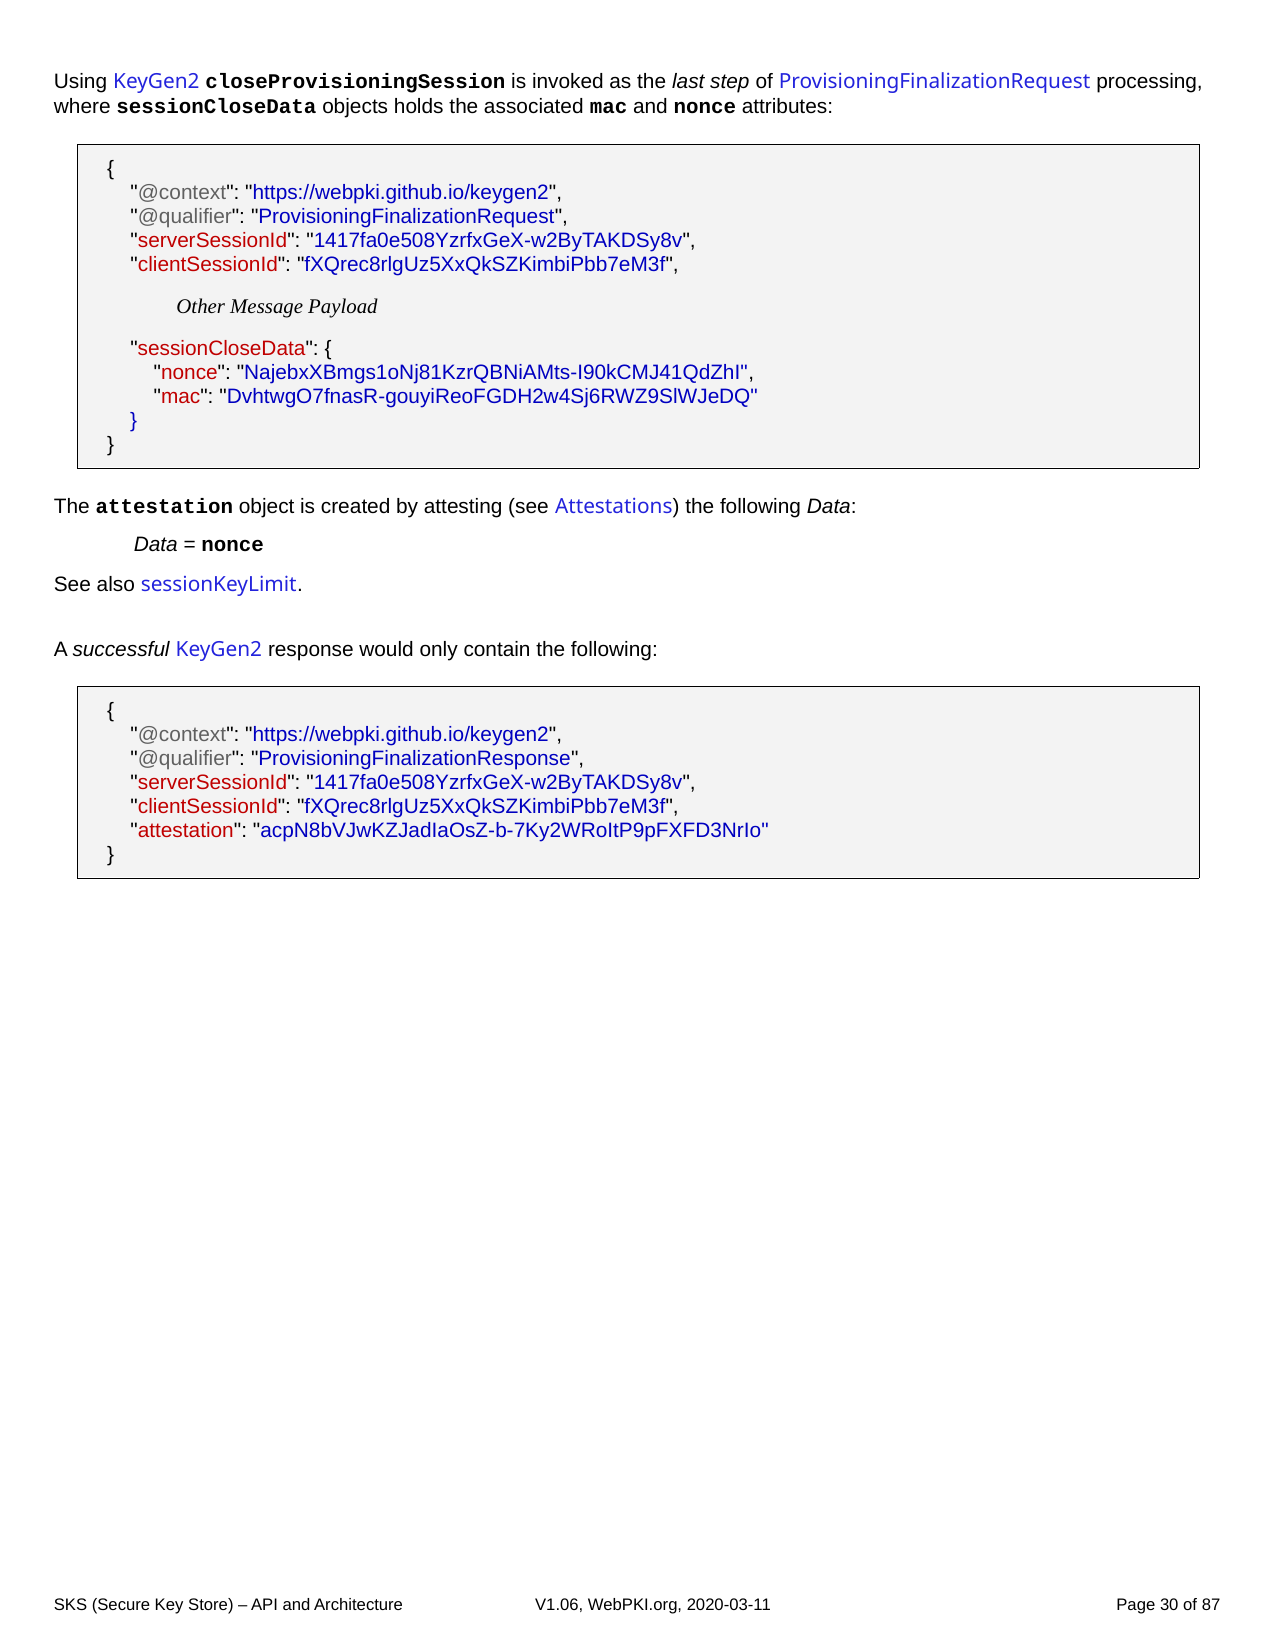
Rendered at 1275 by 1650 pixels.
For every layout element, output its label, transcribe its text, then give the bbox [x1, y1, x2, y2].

table_header { "@context": "https://webpki.github.io/keygen2", "@qualifier": "ProvisioningFinalizationRequest", "serverSessionId": "1417fa0e508YzrfxGeX-w2ByTAKDSy8v", "clientSessionId": "fXQrec8rlgUz5XxQkSZKimbiPbb7eM3f", Other Message Payload "sessionCloseData": { "nonce": "NajebxXBmgs1oNj81KzrQBNiAMts-I90kCMJ41QdZhI", "mac": "DvhtwgO7fnasR-gouyiReoFGDH2w4Sj6RWZ9SlWJeDQ" } } [78, 145, 1199, 467]
text The attestation object is created by attesting (see Attestations) the following Data: [54, 492, 1221, 520]
text Data = nonce [54, 532, 1221, 558]
text See also sessionKeyLimit. [54, 569, 1221, 598]
table_header { "@context": "https://webpki.github.io/keygen2", "@qualifier": "ProvisioningFinalizationResponse", "serverSessionId": "1417fa0e508YzrfxGeX-w2ByTAKDSy8v", "clientSessionId": "fXQrec8rlgUz5XxQkSZKimbiPbb7eM3f", "attestation": "acpN8bVJwKZJadIaOsZ-b-7Ky2WRoItP9pFXFD3NrIo" } [78, 687, 1199, 877]
text A successful KeyGen2 response would only contain the following: [54, 634, 1221, 662]
text Using KeyGen2 closeProvisioningSession is invoked as the last step of ProvisioningFinalizationRequest processing, where sessionCloseData objects holds the associated mac and nonce attributes: [54, 66, 1221, 120]
